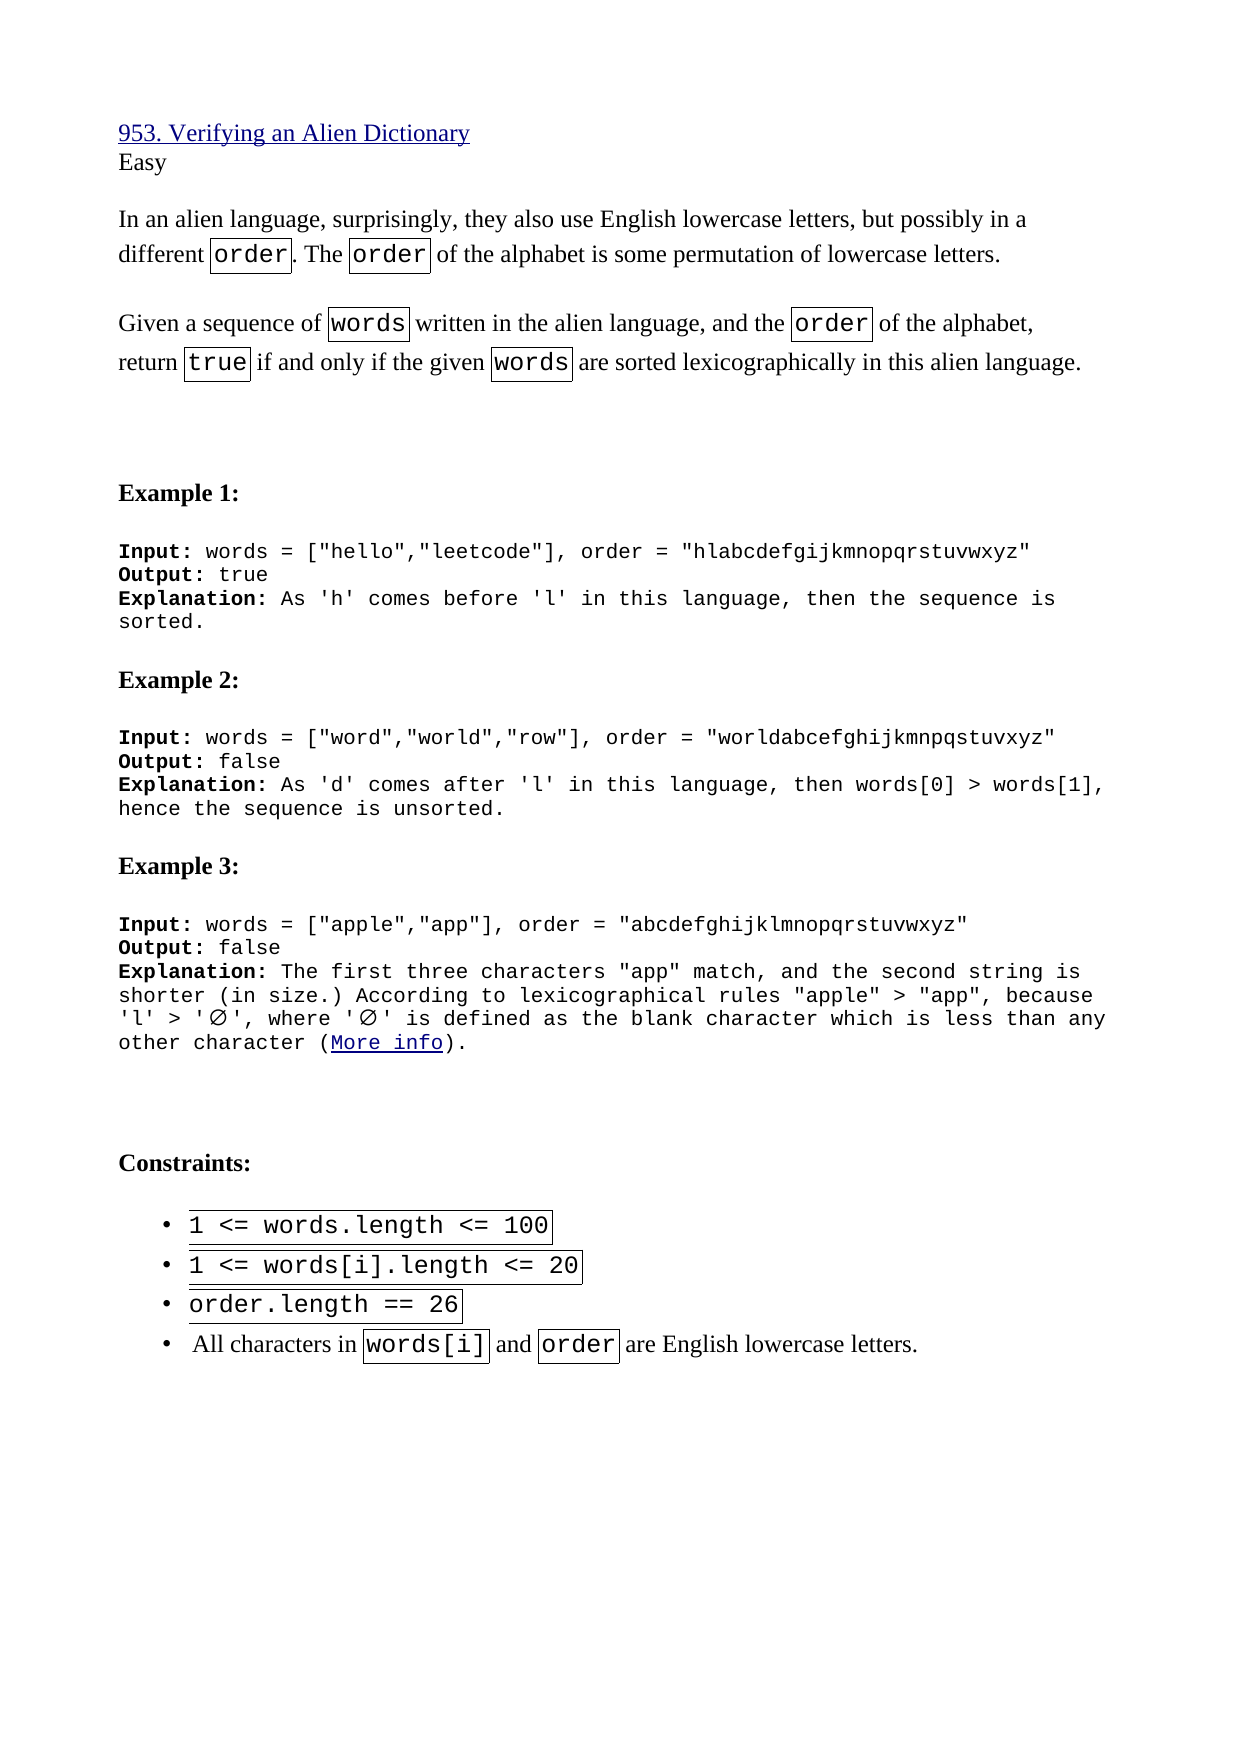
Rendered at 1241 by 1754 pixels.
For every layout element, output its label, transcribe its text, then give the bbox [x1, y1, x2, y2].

text Input: words = ["hello","leetcode"], order = "hlabcdefgijkmnopqrstuvwxyz" [118, 541, 1122, 564]
text Example 1: [118, 478, 1122, 507]
list [553, 1210, 1122, 1244]
list [463, 1289, 1122, 1323]
text In an alien language, surprisingly, they also use English lowercase letters, but possibly in a different order. The order of the alphabet is some permutation of lowercase letters. [118, 204, 1122, 273]
list and order [490, 1328, 619, 1363]
list 1 <= words.length <= 100 [162, 1210, 552, 1244]
text Input: words = ["apple","app"], order = "abcdefghijklmnopqrstuvwxyz" [118, 914, 1122, 937]
list order.length == 26 [162, 1289, 462, 1323]
text Example 3: [118, 851, 1122, 880]
text Explanation: As 'd' comes after 'l' in this language, then words[0] > words[1], hence the sequence is unsorted. [118, 774, 1122, 822]
list are English lowercase letters. [620, 1328, 1122, 1363]
text Output: false [118, 751, 1122, 774]
list 1 <= words[i].length <= 20 [162, 1249, 582, 1284]
text Constraints: [118, 1148, 1122, 1176]
text Output: false [118, 937, 1122, 961]
text Easy [118, 147, 1122, 176]
text Example 2: [118, 665, 1122, 693]
text Explanation: The first three characters "app" match, and the second string is shorter (in size.) According to lexicographical rules "apple" > "app", because 'l' > '∅', where '∅' is defined as the blank character which is less than any other character (More info). [118, 961, 1122, 1056]
text Explanation: As 'h' comes before 'l' in this language, then the sequence is sorted. [118, 588, 1122, 635]
text 953. Verifying an Alien Dictionary [118, 118, 1122, 147]
text Given a sequence of words written in the alien language, and the order of the alphabet, return true if and only if the given words are sorted lexicographically in this alien language. [118, 307, 1122, 381]
text Output: true [118, 564, 1122, 588]
list [583, 1249, 1122, 1284]
list All characters in words[i] [162, 1328, 489, 1363]
text Input: words = ["word","world","row"], order = "worldabcefghijkmnpqstuvxyz" [118, 727, 1122, 751]
